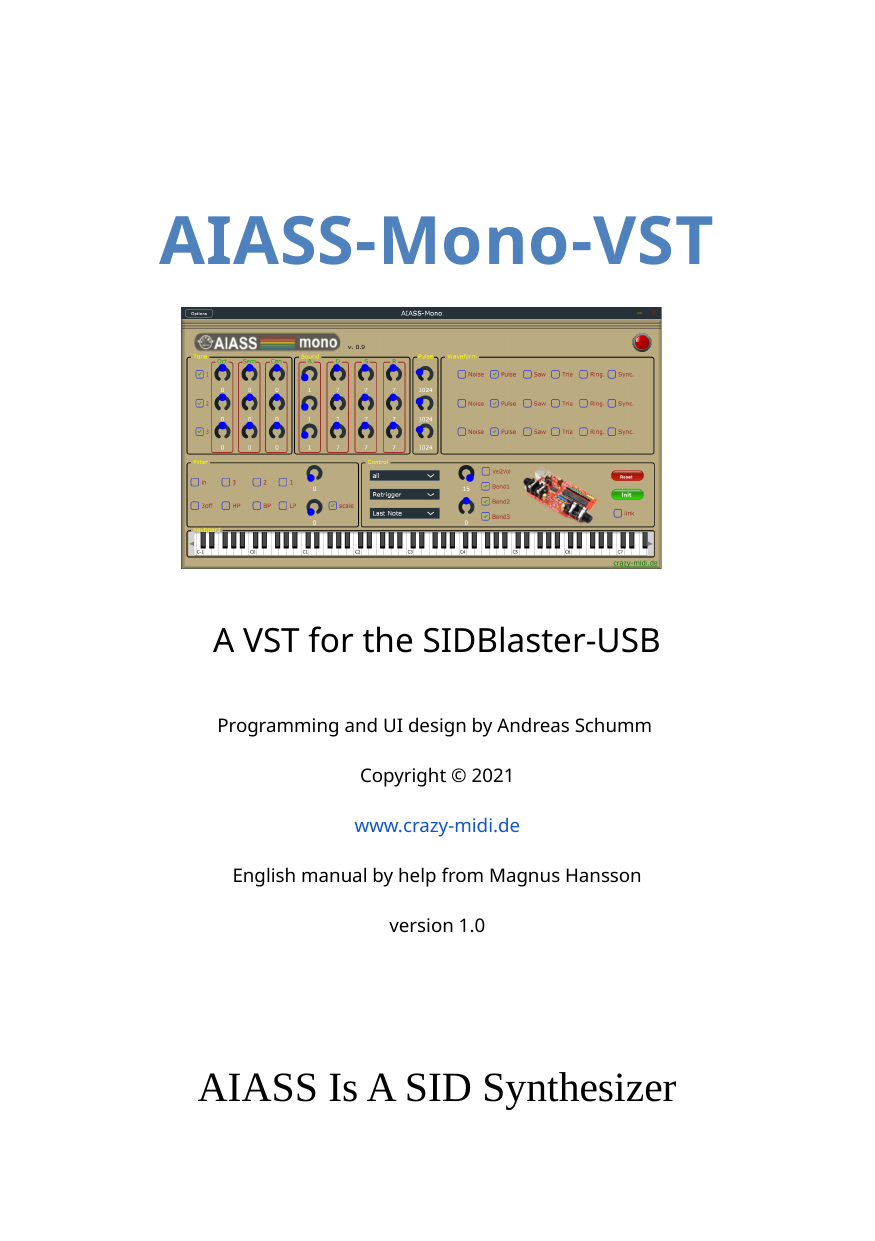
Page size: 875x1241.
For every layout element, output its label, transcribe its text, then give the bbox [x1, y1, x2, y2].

text English manual by help from Magnus Hansson [118, 862, 756, 888]
text A VST for the SIDBlaster-USB [118, 617, 756, 662]
picture [181, 307, 662, 569]
text AIASS Is A SID Synthesizer [118, 1063, 756, 1111]
text version 1.0 [118, 913, 756, 938]
title AIASS-Mono-VST [118, 193, 756, 284]
text www.crazy-midi.de [118, 812, 756, 838]
text Copyright © 2021 [118, 762, 756, 788]
text Programming and UI design by Andreas Schumm [118, 712, 756, 738]
